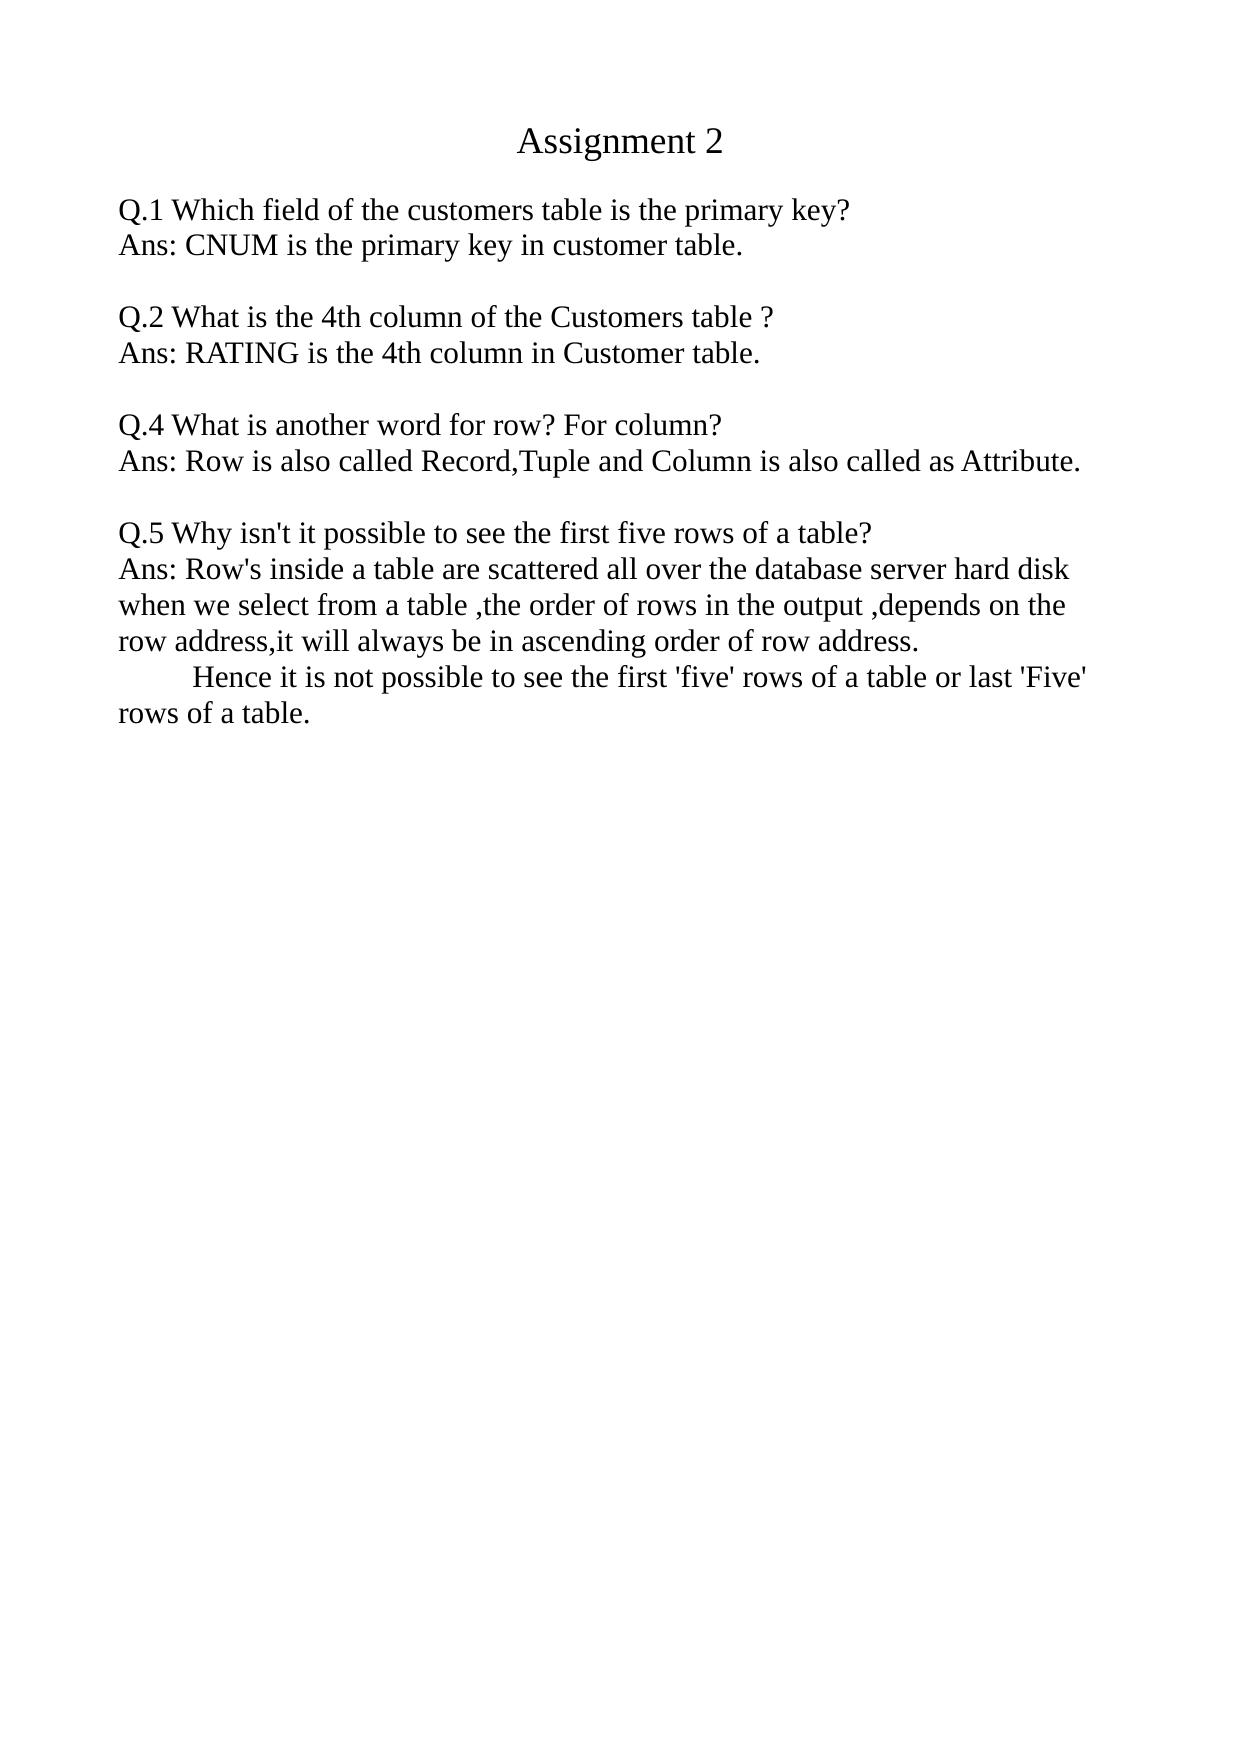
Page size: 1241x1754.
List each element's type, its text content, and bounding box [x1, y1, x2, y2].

text Q.4 What is another word for row? For column? [118, 406, 1122, 442]
text Ans: Row's inside a table are scattered all over the database server hard disk when we select from a table ,the order of rows in the output ,depends on the row address,it will always be in ascending order of row address. [118, 550, 1122, 658]
text Q.5 Why isn't it possible to see the first five rows of a table? [118, 514, 1122, 550]
text Q.1 Which field of the customers table is the primary key? [118, 191, 1122, 227]
text Hence it is not possible to see the first 'five' rows of a table or last 'Five' rows of a table. [118, 658, 1122, 730]
text Ans: RATING is the 4th column in Customer table. [118, 334, 1122, 370]
text Ans: Row is also called Record,Tuple and Column is also called as Attribute. [118, 442, 1122, 478]
text Ans: CNUM is the primary key in customer table. [118, 227, 1122, 263]
text Q.2 What is the 4th column of the Customers table ? [118, 298, 1122, 334]
